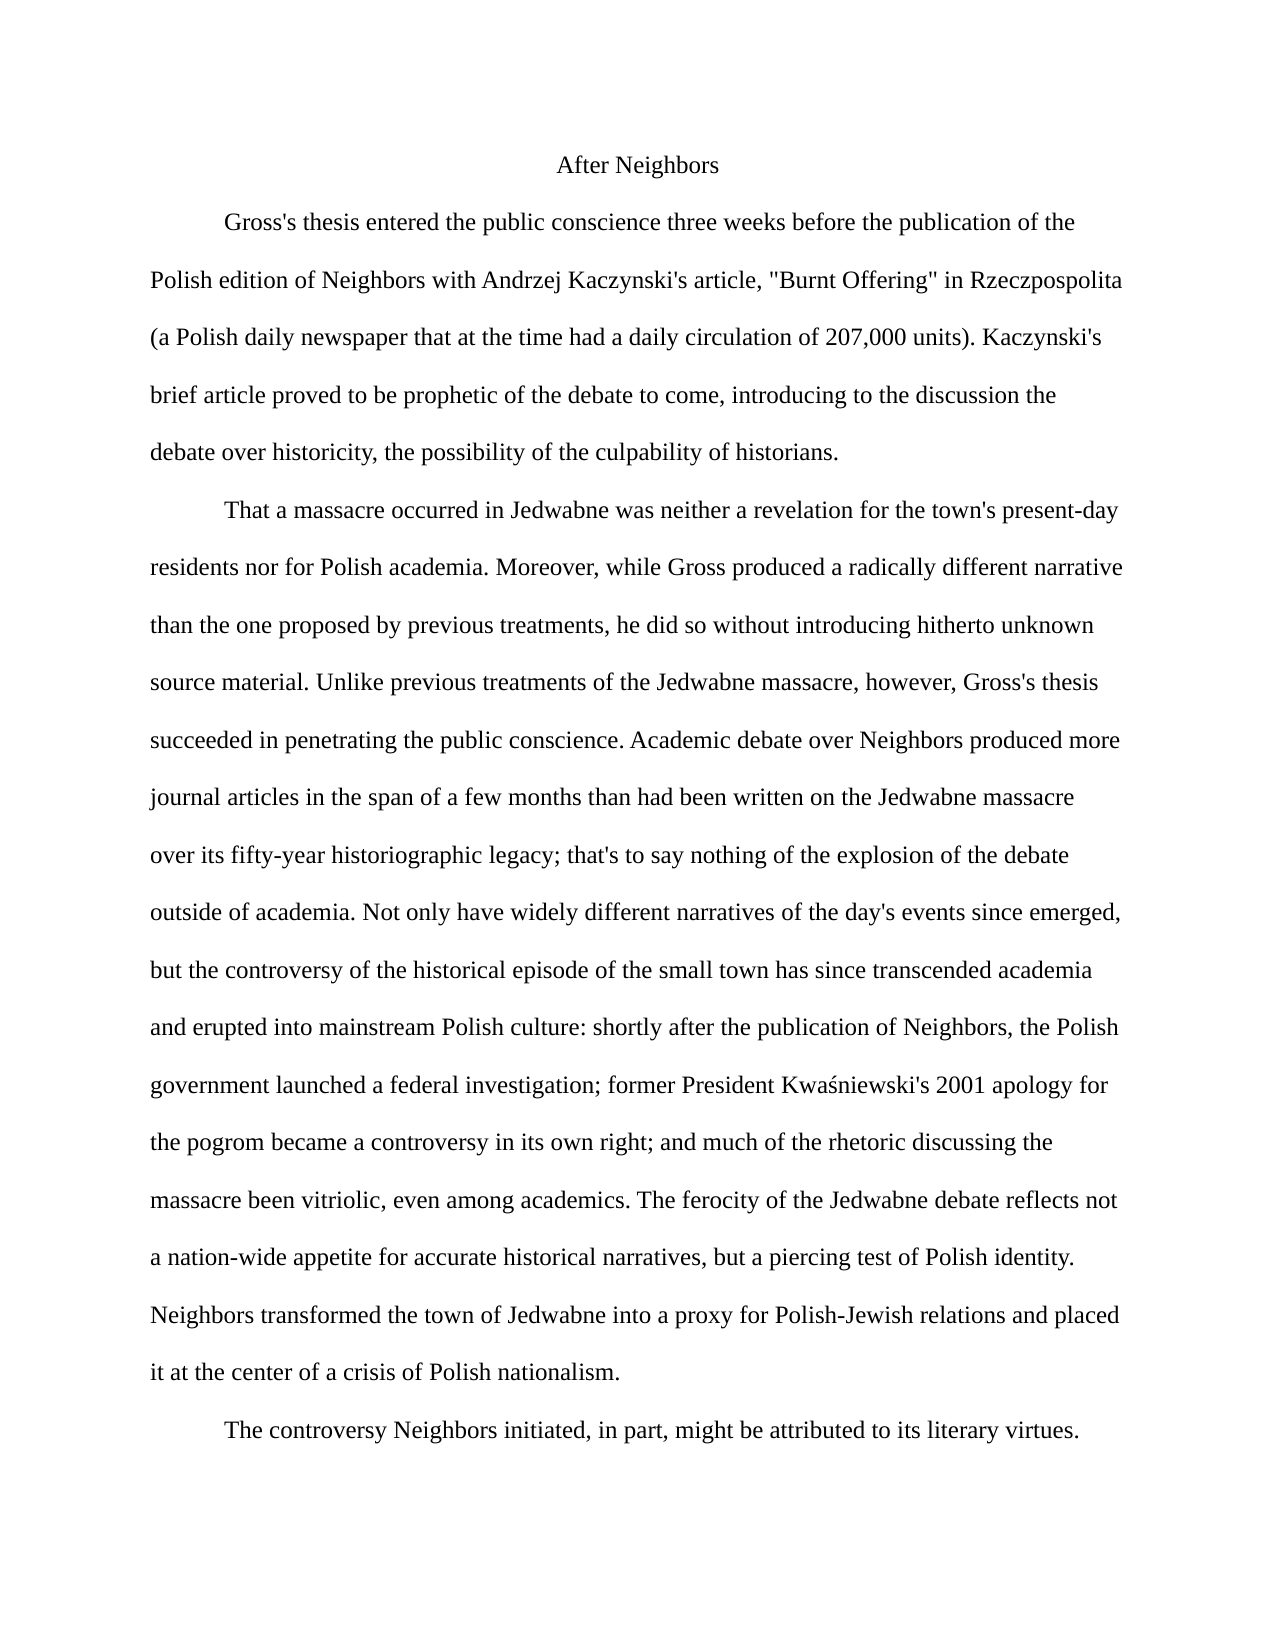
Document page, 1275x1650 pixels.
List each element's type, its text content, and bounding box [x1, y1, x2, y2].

text The controversy Neighbors initiated, in part, might be attributed to its literary virtues. [150, 1415, 1125, 1444]
text Gross's thesis entered the public conscience three weeks before the publication of the Polish edition of Neighbors with Andrzej Kaczynski's article, "Burnt Offering" in Rzeczpospolita (a Polish daily newspaper that at the time had a daily circulation of 207,000 units). Kaczynski's brief article proved to be prophetic of the debate to come, introducing to the discussion the debate over historicity, the possibility of the culpability of historians. [150, 207, 1125, 466]
text That a massacre occurred in Jedwabne was neither a revelation for the town's present-day residents nor for Polish academia. Moreover, while Gross produced a radically different narrative than the one proposed by previous treatments, he did so without introducing hitherto unknown source material. Unlike previous treatments of the Jedwabne massacre, however, Gross's thesis succeeded in penetrating the public conscience. Academic debate over Neighbors produced more journal articles in the span of a few months than had been written on the Jedwabne massacre over its fifty-year historiographic legacy; that's to say nothing of the explosion of the debate outside of academia. Not only have widely different narratives of the day's events since emerged, but the controversy of the historical episode of the small town has since transcended academia and erupted into mainstream Polish culture: shortly after the publication of Neighbors, the Polish government launched a federal investigation; former President Kwaśniewski's 2001 apology for the pogrom became a controversy in its own right; and much of the rhetoric discussing the massacre been vitriolic, even among academics. The ferocity of the Jedwabne debate reflects not a nation-wide appetite for accurate historical narratives, but a piercing test of Polish identity. Neighbors transformed the town of Jedwabne into a proxy for Polish-Jewish relations and placed it at the center of a crisis of Polish nationalism. [150, 495, 1125, 1386]
text After Neighbors [150, 150, 1125, 179]
